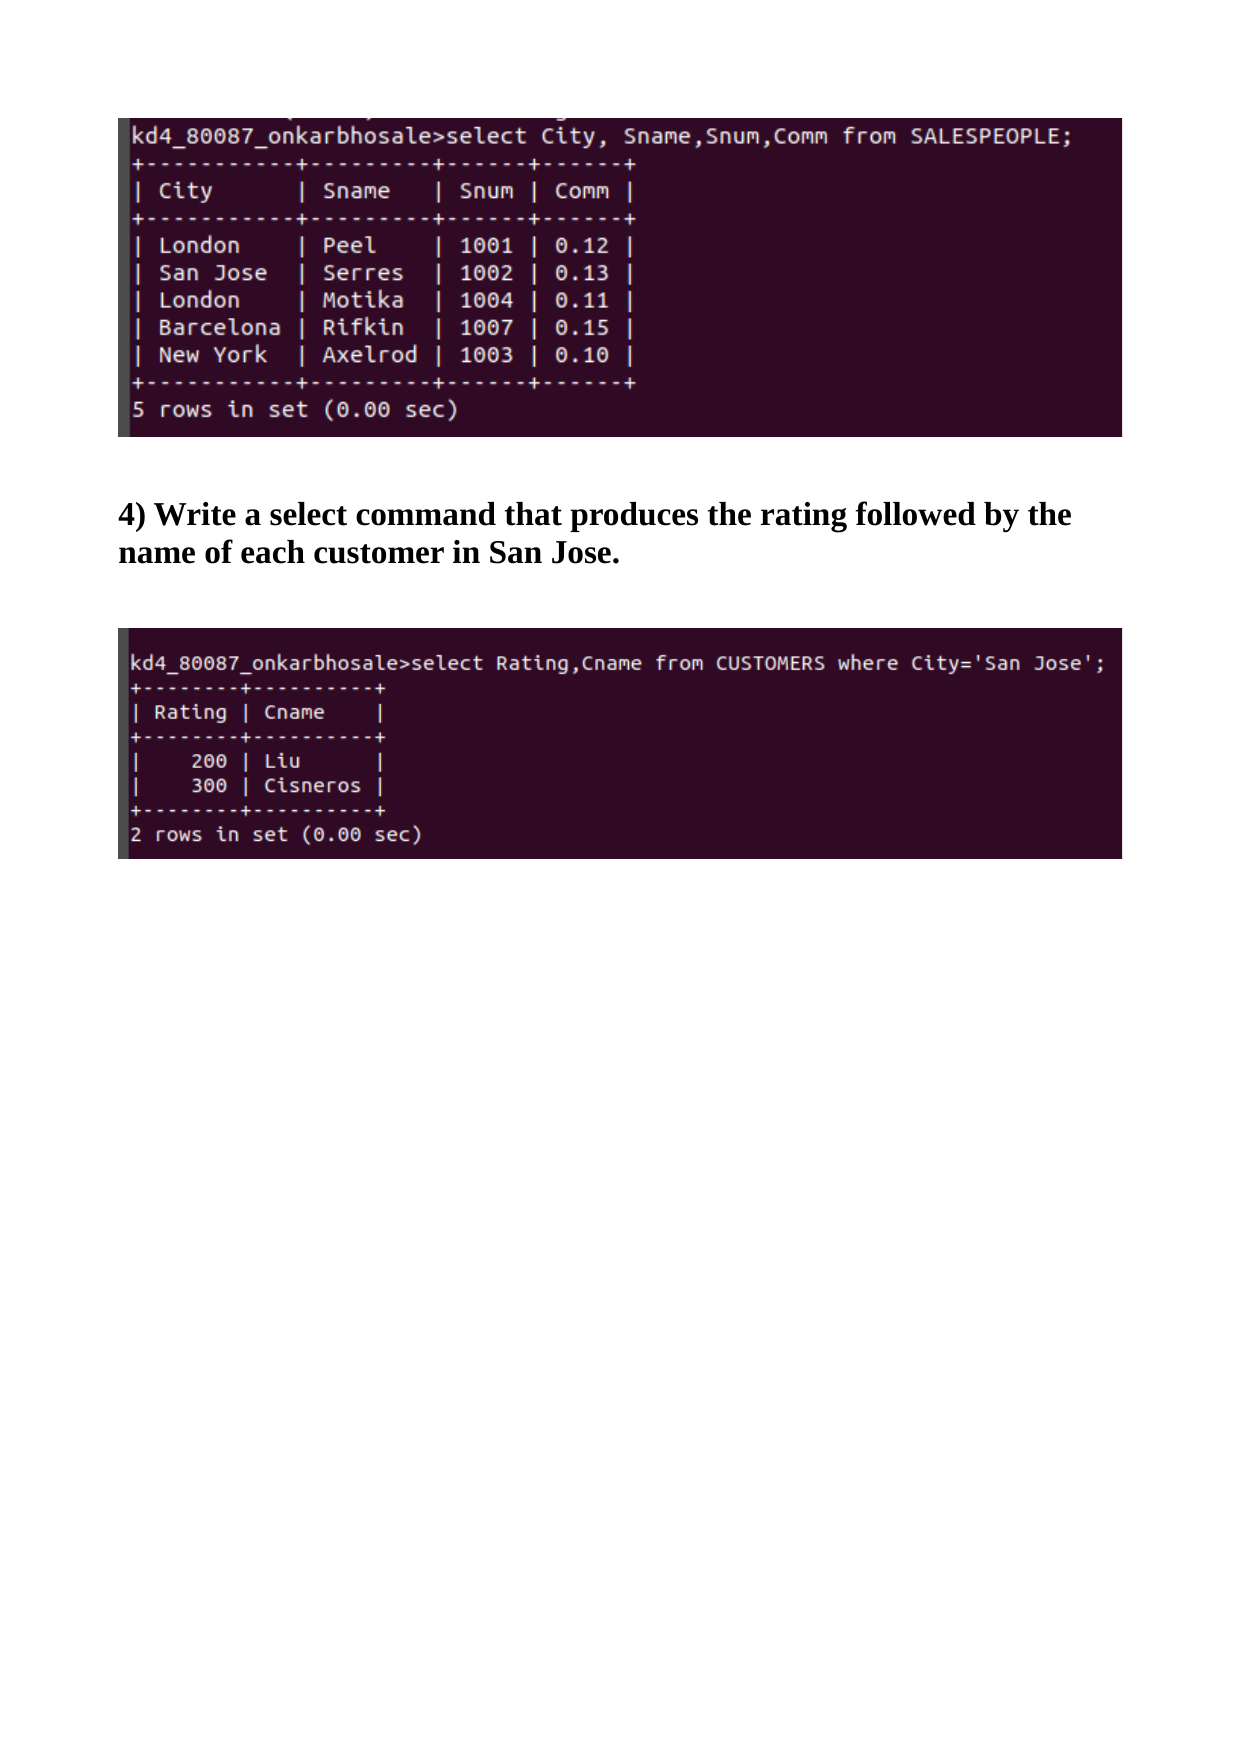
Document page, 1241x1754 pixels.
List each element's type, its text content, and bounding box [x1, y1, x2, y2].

text 4) Write a select command that produces the rating followed by the name of each customer in San Jose. [118, 494, 1122, 571]
picture [118, 628, 1123, 859]
picture [118, 118, 1123, 437]
